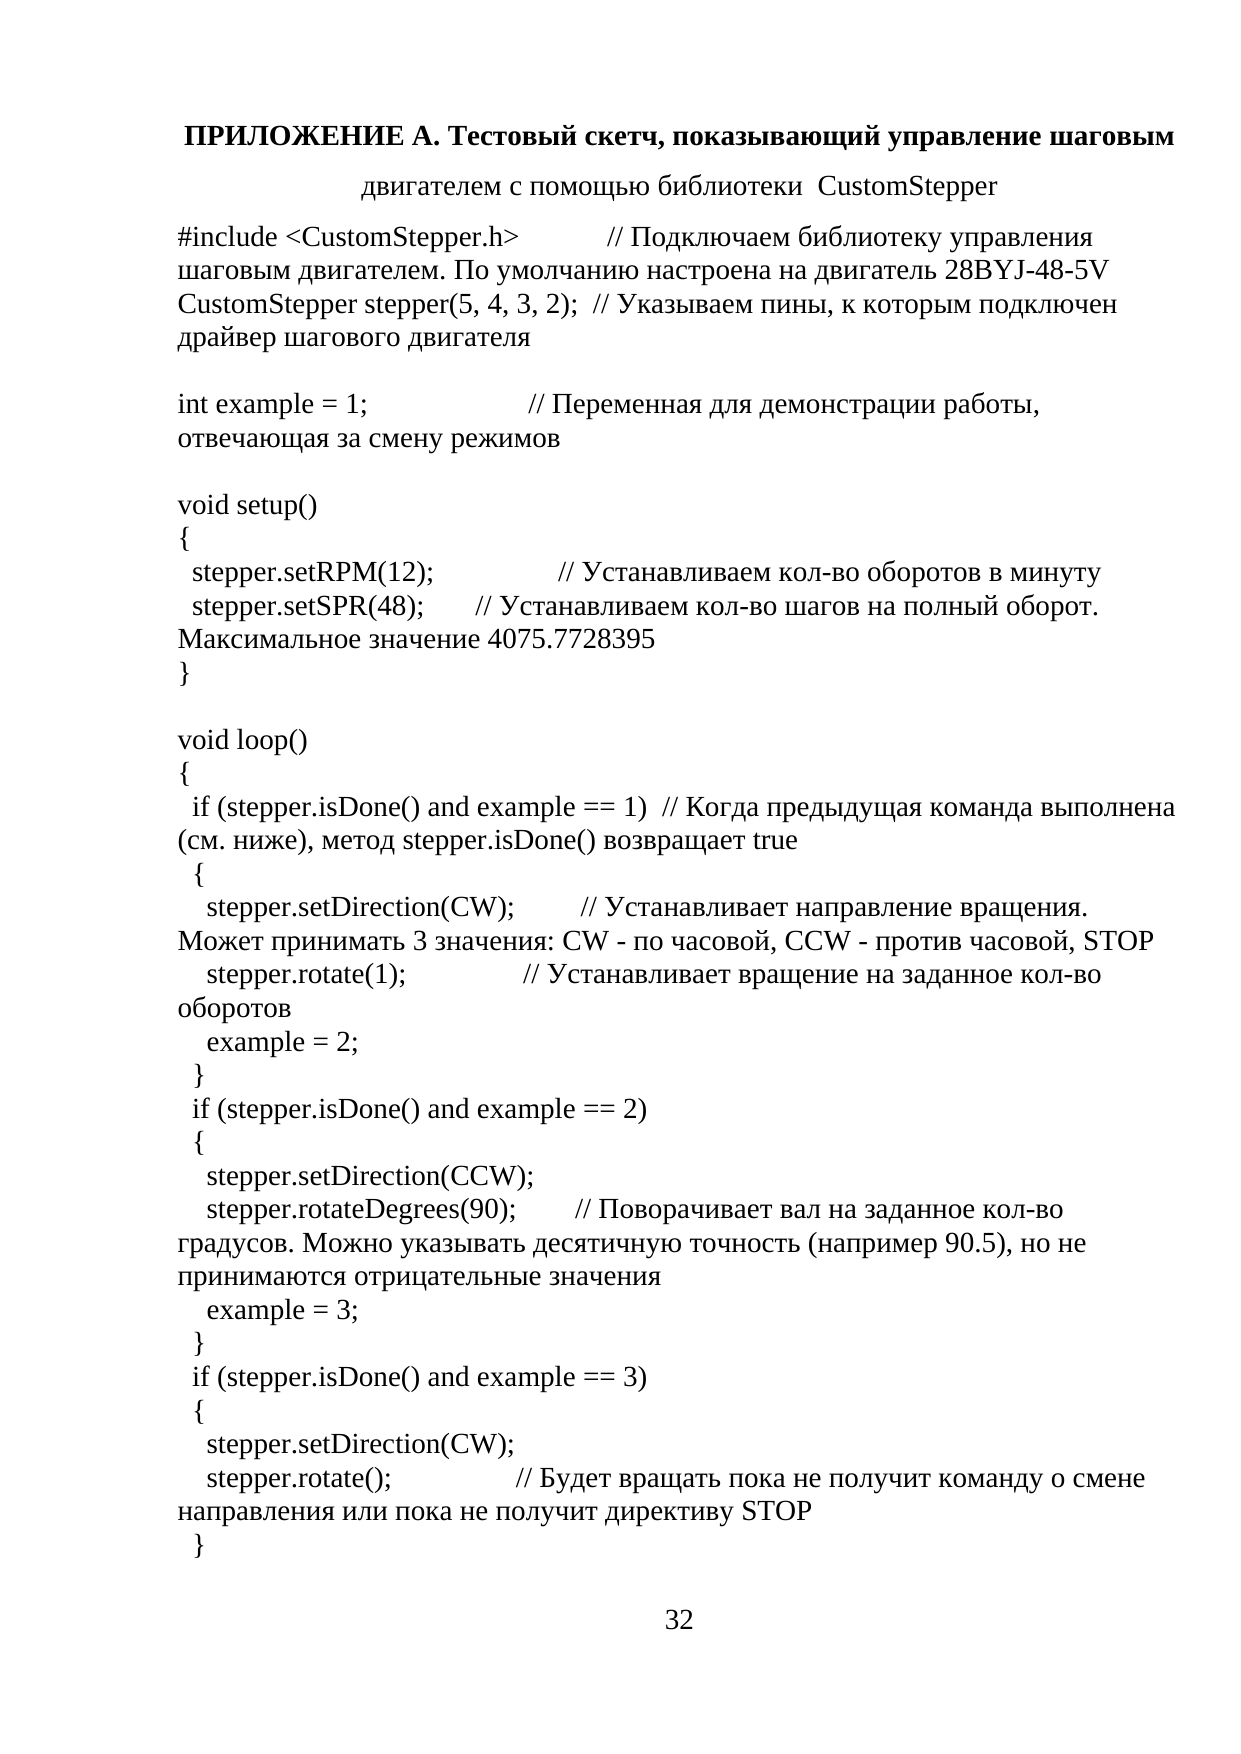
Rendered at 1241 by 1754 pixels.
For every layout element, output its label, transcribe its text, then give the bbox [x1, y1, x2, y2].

text stepper.setSPR(48); // Устанавливаем кол-во шагов на полный оборот. Максимальное значение 4075.7728395 [177, 588, 1181, 655]
text if (stepper.isDone() and example == 3) [177, 1359, 1181, 1393]
text stepper.setDirection(CW); // Устанавливает направление вращения. Может принимать 3 значения: CW - по часовой, CCW - против часовой, STOP [177, 889, 1181, 957]
text { [177, 856, 1181, 889]
text { [177, 1124, 1181, 1158]
text { [177, 755, 1181, 789]
subtitle ПРИЛОЖЕНИЕ А. Тестовый скетч, показывающий управление шаговым двигателем с помощью библиотеки CustomStepper [177, 118, 1181, 202]
text #include <CustomStepper.h> // Подключаем библиотеку управления шаговым двигателем. По умолчанию настроена на двигатель 28BYJ-48-5V [177, 219, 1181, 286]
text } [177, 1057, 1181, 1091]
text } [177, 1326, 1181, 1359]
text stepper.setRPM(12); // Устанавливаем кол-во оборотов в минуту [177, 554, 1181, 588]
text } [177, 655, 1181, 688]
text if (stepper.isDone() and example == 2) [177, 1091, 1181, 1124]
text CustomStepper stepper(5, 4, 3, 2); // Указываем пины, к которым подключен драйвер шагового двигателя [177, 286, 1181, 353]
text example = 3; [177, 1292, 1181, 1326]
text int example = 1; // Переменная для демонстрации работы, отвечающая за смену режимов [177, 386, 1181, 453]
text } [177, 1527, 1181, 1560]
text { [177, 1393, 1181, 1426]
text { [177, 521, 1181, 554]
text stepper.rotate(); // Будет вращать пока не получит команду о смене направления или пока не получит директиву STOP [177, 1460, 1181, 1527]
text stepper.rotate(1); // Устанавливает вращение на заданное кол-во оборотов [177, 957, 1181, 1024]
text stepper.setDirection(CW); [177, 1426, 1181, 1460]
text stepper.rotateDegrees(90); // Поворачивает вал на заданное кол-во градусов. Можно указывать десятичную точность (например 90.5), но не принимаются отрицательные значения [177, 1191, 1181, 1292]
text void loop() [177, 722, 1181, 755]
text example = 2; [177, 1024, 1181, 1057]
text void setup() [177, 487, 1181, 521]
text stepper.setDirection(CCW); [177, 1158, 1181, 1191]
text if (stepper.isDone() and example == 1) // Когда предыдущая команда выполнена (см. ниже), метод stepper.isDone() возвращает true [177, 789, 1181, 856]
